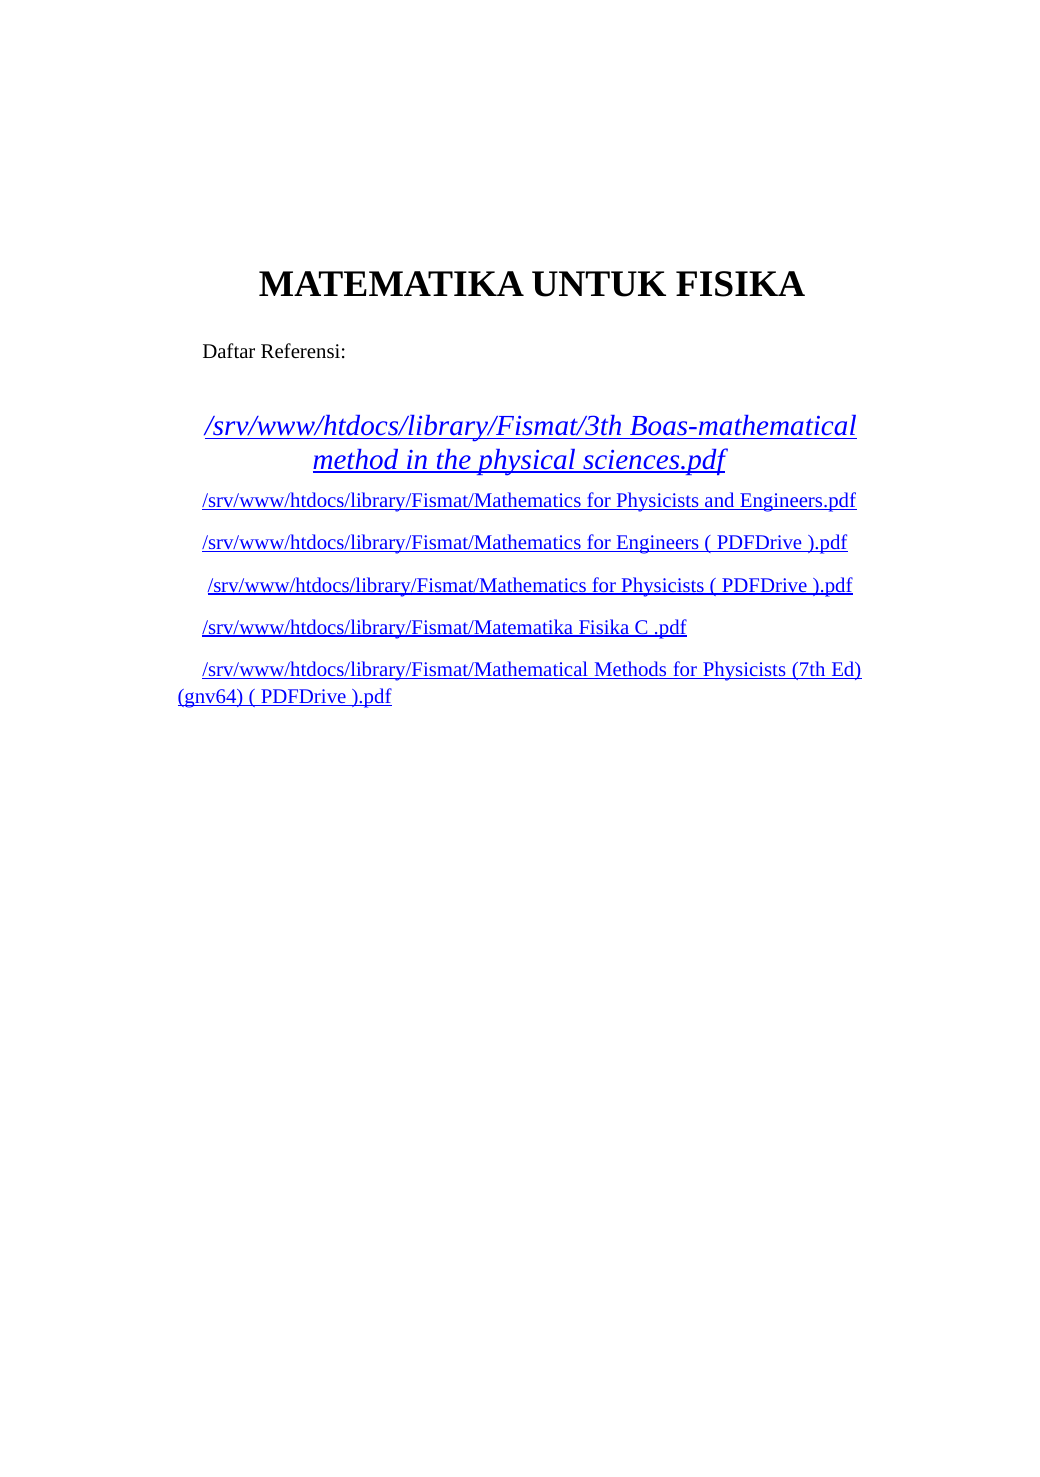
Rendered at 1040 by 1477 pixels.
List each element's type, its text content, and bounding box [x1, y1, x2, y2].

text /srv/www/htdocs/library/Fismat/Mathematics for Physicists and Engineers.pdf [177, 488, 862, 512]
text /srv/www/htdocs/library/Fismat/Matematika Fisika C .pdf [177, 615, 862, 639]
text Daftar Referensi: [177, 338, 862, 363]
subtitle /srv/www/htdocs/library/Fismat/3th Boas-mathematical method in the physical sciences.pdf [177, 408, 862, 476]
title Matematika untuk Fisika [177, 261, 862, 304]
text /srv/www/htdocs/library/Fismat/Mathematics for Engineers ( PDFDrive ).pdf [177, 530, 862, 554]
text /srv/www/htdocs/library/Fismat/Mathematics for Physicists ( PDFDrive ).pdf [177, 572, 862, 597]
text /srv/www/htdocs/library/Fismat/Mathematical Methods for Physicists (7th Ed)(gnv64) ( PDFDrive ).pdf [177, 657, 862, 708]
